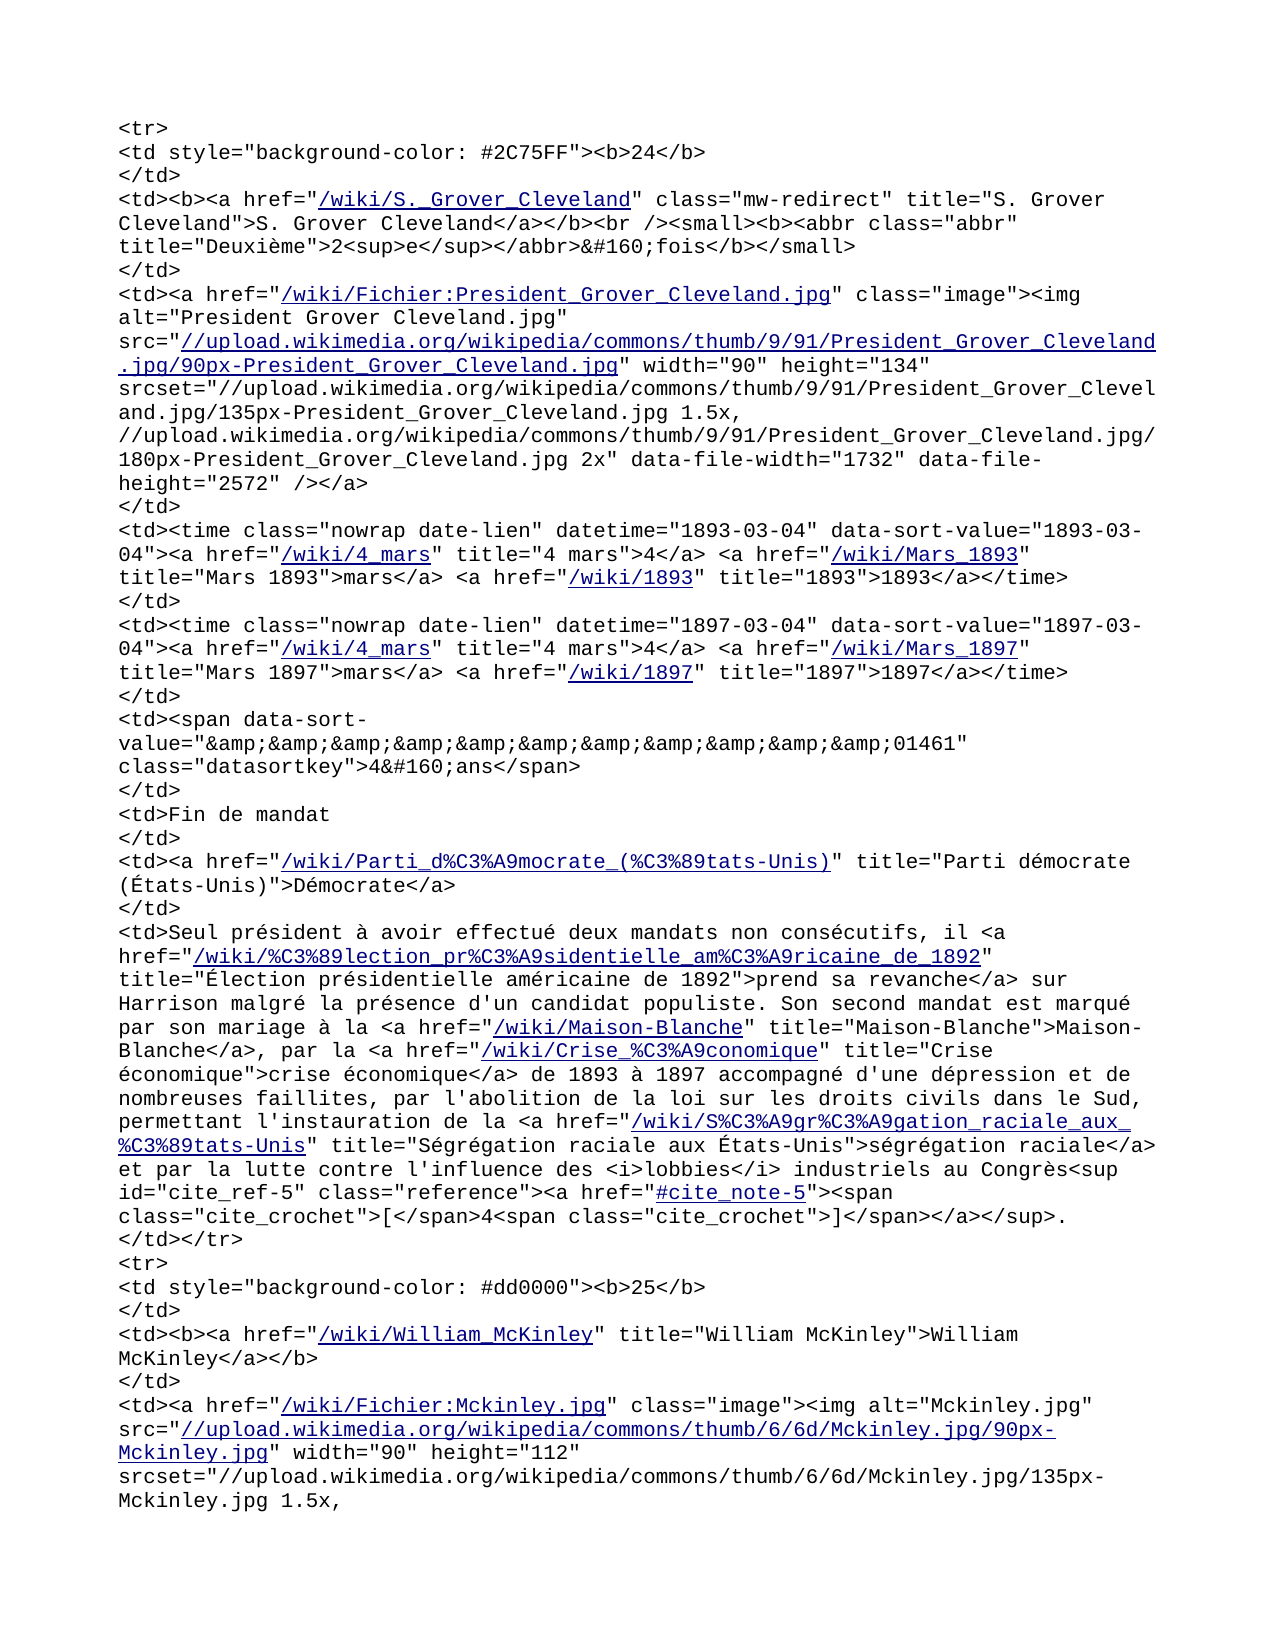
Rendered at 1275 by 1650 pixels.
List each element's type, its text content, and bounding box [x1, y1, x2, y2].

text <td>Fin de mandat [118, 804, 1157, 827]
text </td> [118, 898, 1157, 922]
text </td> [118, 1300, 1157, 1324]
text </td> [118, 591, 1157, 615]
text <tr> [118, 118, 1157, 142]
text </td> [118, 780, 1157, 804]
text </td> [118, 260, 1157, 284]
text <td><a href="/wiki/Fichier:President_Grover_Cleveland.jpg" class="image"><img alt="President Grover Cleveland.jpg" src="//upload.wikimedia.org/wikipedia/commons/thumb/9/91/President_Grover_Cleveland.jpg/90px-President_Grover_Cleveland.jpg" width="90" height="134" srcset="//upload.wikimedia.org/wikipedia/commons/thumb/9/91/President_Grover_Cleveland.jpg/135px-President_Grover_Cleveland.jpg 1.5x, //upload.wikimedia.org/wikipedia/commons/thumb/9/91/President_Grover_Cleveland.jpg/180px-President_Grover_Cleveland.jpg 2x" data-file-width="1732" data-file-height="2572" /></a> [118, 284, 1157, 496]
text <td><b><a href="/wiki/William_McKinley" title="William McKinley">William McKinley</a></b> [118, 1324, 1157, 1371]
text <td><time class="nowrap date-lien" datetime="1893-03-04" data-sort-value="1893-03-04"><a href="/wiki/4_mars" title="4 mars">4</a> <a href="/wiki/Mars_1893" title="Mars 1893">mars</a> <a href="/wiki/1893" title="1893">1893</a></time> [118, 520, 1157, 591]
text </td> [118, 827, 1157, 851]
text <td style="background-color: #2C75FF"><b>24</b> [118, 142, 1157, 165]
text <tr> [118, 1253, 1157, 1277]
text </td> [118, 165, 1157, 189]
text <td style="background-color: #dd0000"><b>25</b> [118, 1277, 1157, 1300]
text <td>Seul président à avoir effectué deux mandats non consécutifs, il <a href="/wiki/%C3%89lection_pr%C3%A9sidentielle_am%C3%A9ricaine_de_1892" title="Élection présidentielle américaine de 1892">prend sa revanche</a> sur Harrison malgré la présence d'un candidat populiste. Son second mandat est marqué par son mariage à la <a href="/wiki/Maison-Blanche" title="Maison-Blanche">Maison-Blanche</a>, par la <a href="/wiki/Crise_%C3%A9conomique" title="Crise économique">crise économique</a> de 1893 à 1897 accompagné d'une dépression et de nombreuses faillites, par l'abolition de la loi sur les droits civils dans le Sud, permettant l'instauration de la <a href="/wiki/S%C3%A9gr%C3%A9gation_raciale_aux_%C3%89tats-Unis" title="Ségrégation raciale aux États-Unis">ségrégation raciale</a> et par la lutte contre l'influence des <i>lobbies</i> industriels au Congrès<sup id="cite_ref-5" class="reference"><a href="#cite_note-5"><span class="cite_crochet">[</span>4<span class="cite_crochet">]</span></a></sup>. [118, 922, 1157, 1229]
text </td> [118, 686, 1157, 709]
text <td><a href="/wiki/Parti_d%C3%A9mocrate_(%C3%89tats-Unis)" title="Parti démocrate (États-Unis)">Démocrate</a> [118, 851, 1157, 898]
text </td> [118, 1371, 1157, 1395]
text <td><b><a href="/wiki/S._Grover_Cleveland" class="mw-redirect" title="S. Grover Cleveland">S. Grover Cleveland</a></b><br /><small><b><abbr class="abbr" title="Deuxième">2<sup>e</sup></abbr>&#160;fois</b></small> [118, 189, 1157, 260]
text <td><time class="nowrap date-lien" datetime="1897-03-04" data-sort-value="1897-03-04"><a href="/wiki/4_mars" title="4 mars">4</a> <a href="/wiki/Mars_1897" title="Mars 1897">mars</a> <a href="/wiki/1897" title="1897">1897</a></time> [118, 615, 1157, 686]
text <td><a href="/wiki/Fichier:Mckinley.jpg" class="image"><img alt="Mckinley.jpg" src="//upload.wikimedia.org/wikipedia/commons/thumb/6/6d/Mckinley.jpg/90px-Mckinley.jpg" width="90" height="112" srcset="//upload.wikimedia.org/wikipedia/commons/thumb/6/6d/Mckinley.jpg/135px-Mckinley.jpg 1.5x, [118, 1395, 1157, 1513]
text </td> [118, 496, 1157, 520]
text <td><span data-sort-value="&amp;&amp;&amp;&amp;&amp;&amp;&amp;&amp;&amp;&amp;&amp;01461" class="datasortkey">4&#160;ans</span> [118, 709, 1157, 780]
text </td></tr> [118, 1229, 1157, 1253]
